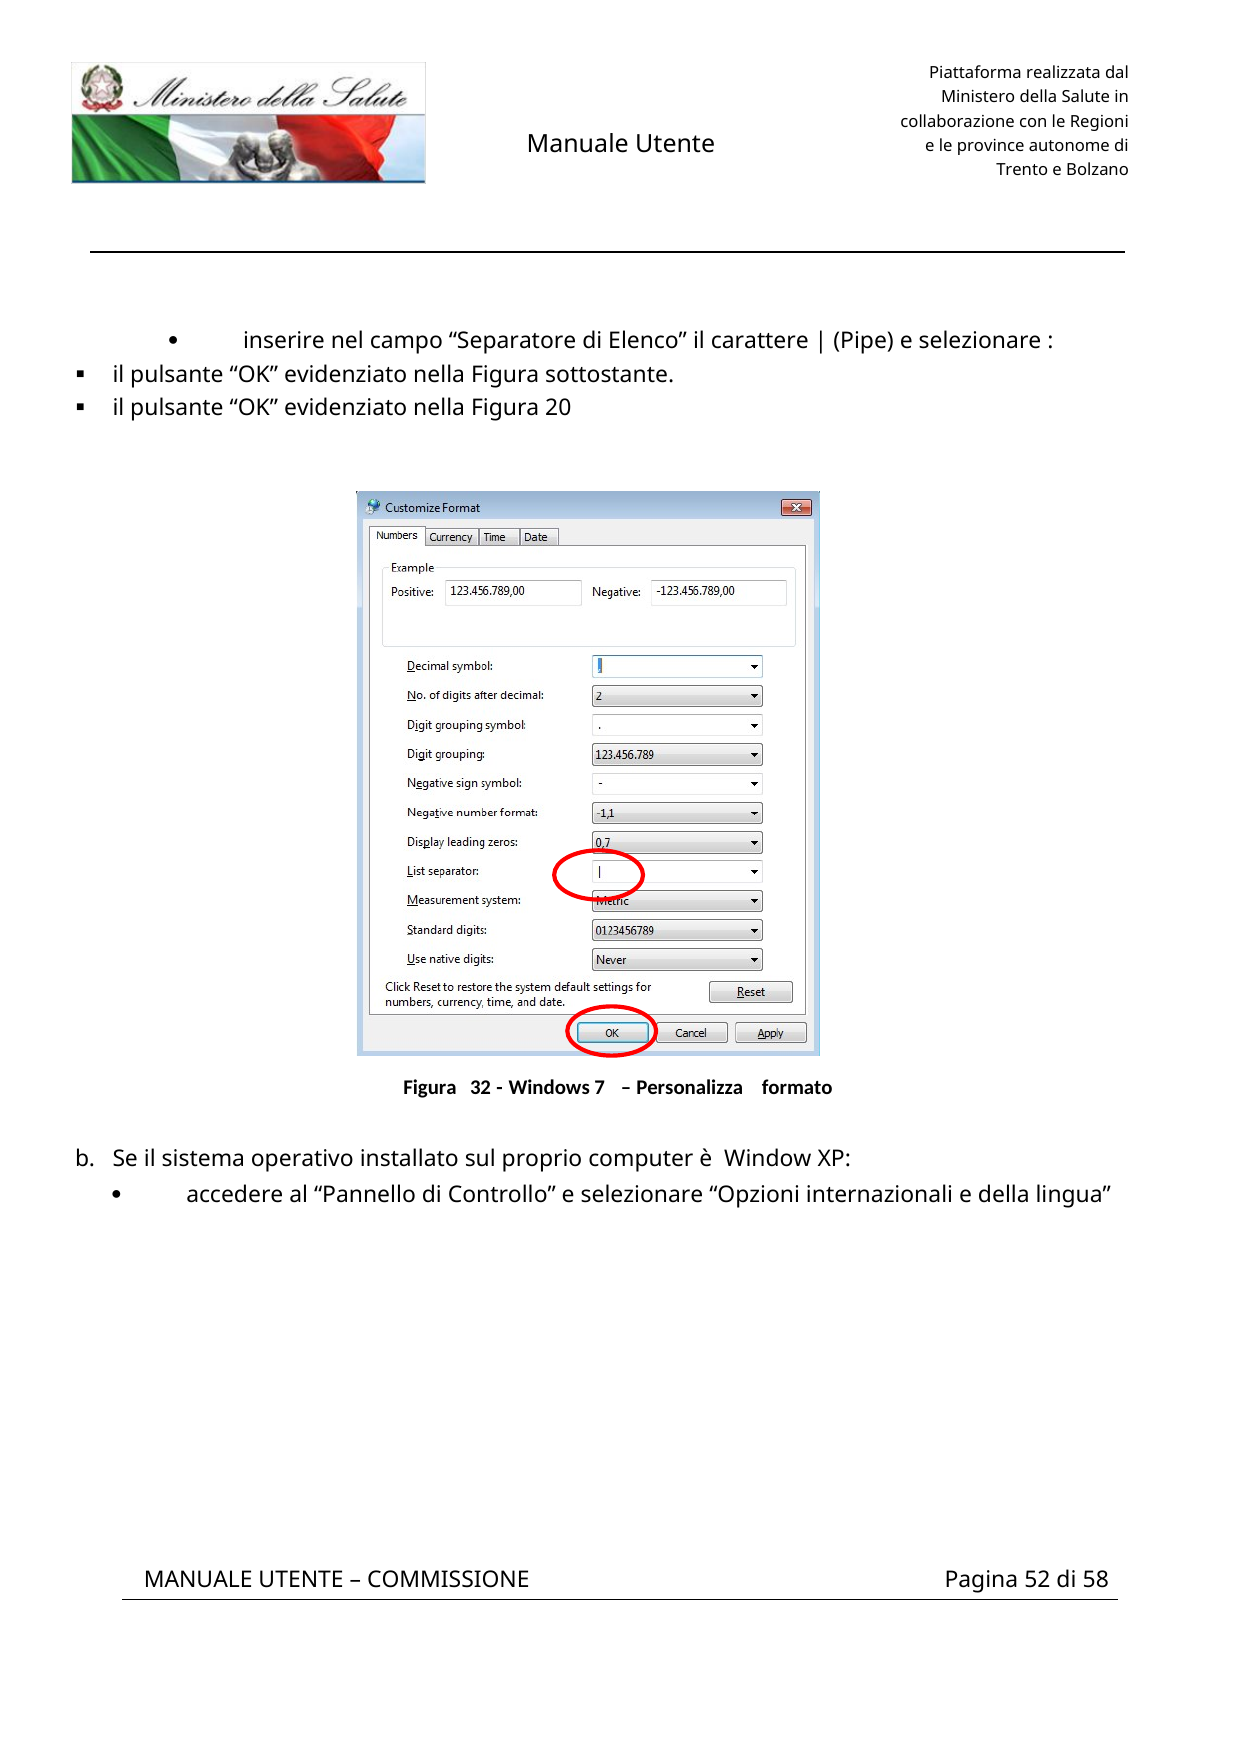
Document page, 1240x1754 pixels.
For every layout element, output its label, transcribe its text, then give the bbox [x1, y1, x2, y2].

list il pulsante “OK” evidenziato nella Figura sottostante. [75, 358, 1116, 389]
list inserire nel campo “Separatore di Elenco” il carattere | (Pipe) e selezionare : [112, 324, 1116, 356]
list Se il sistema operativo installato sul proprio computer è Window XP: [75, 1142, 1116, 1173]
list accedere al “Pannello di Controllo” e selezionare “Opzioni internazionali e della lingua” [112, 1178, 1116, 1209]
list il pulsante “OK” evidenziato nella Figura 20 [75, 391, 1116, 422]
